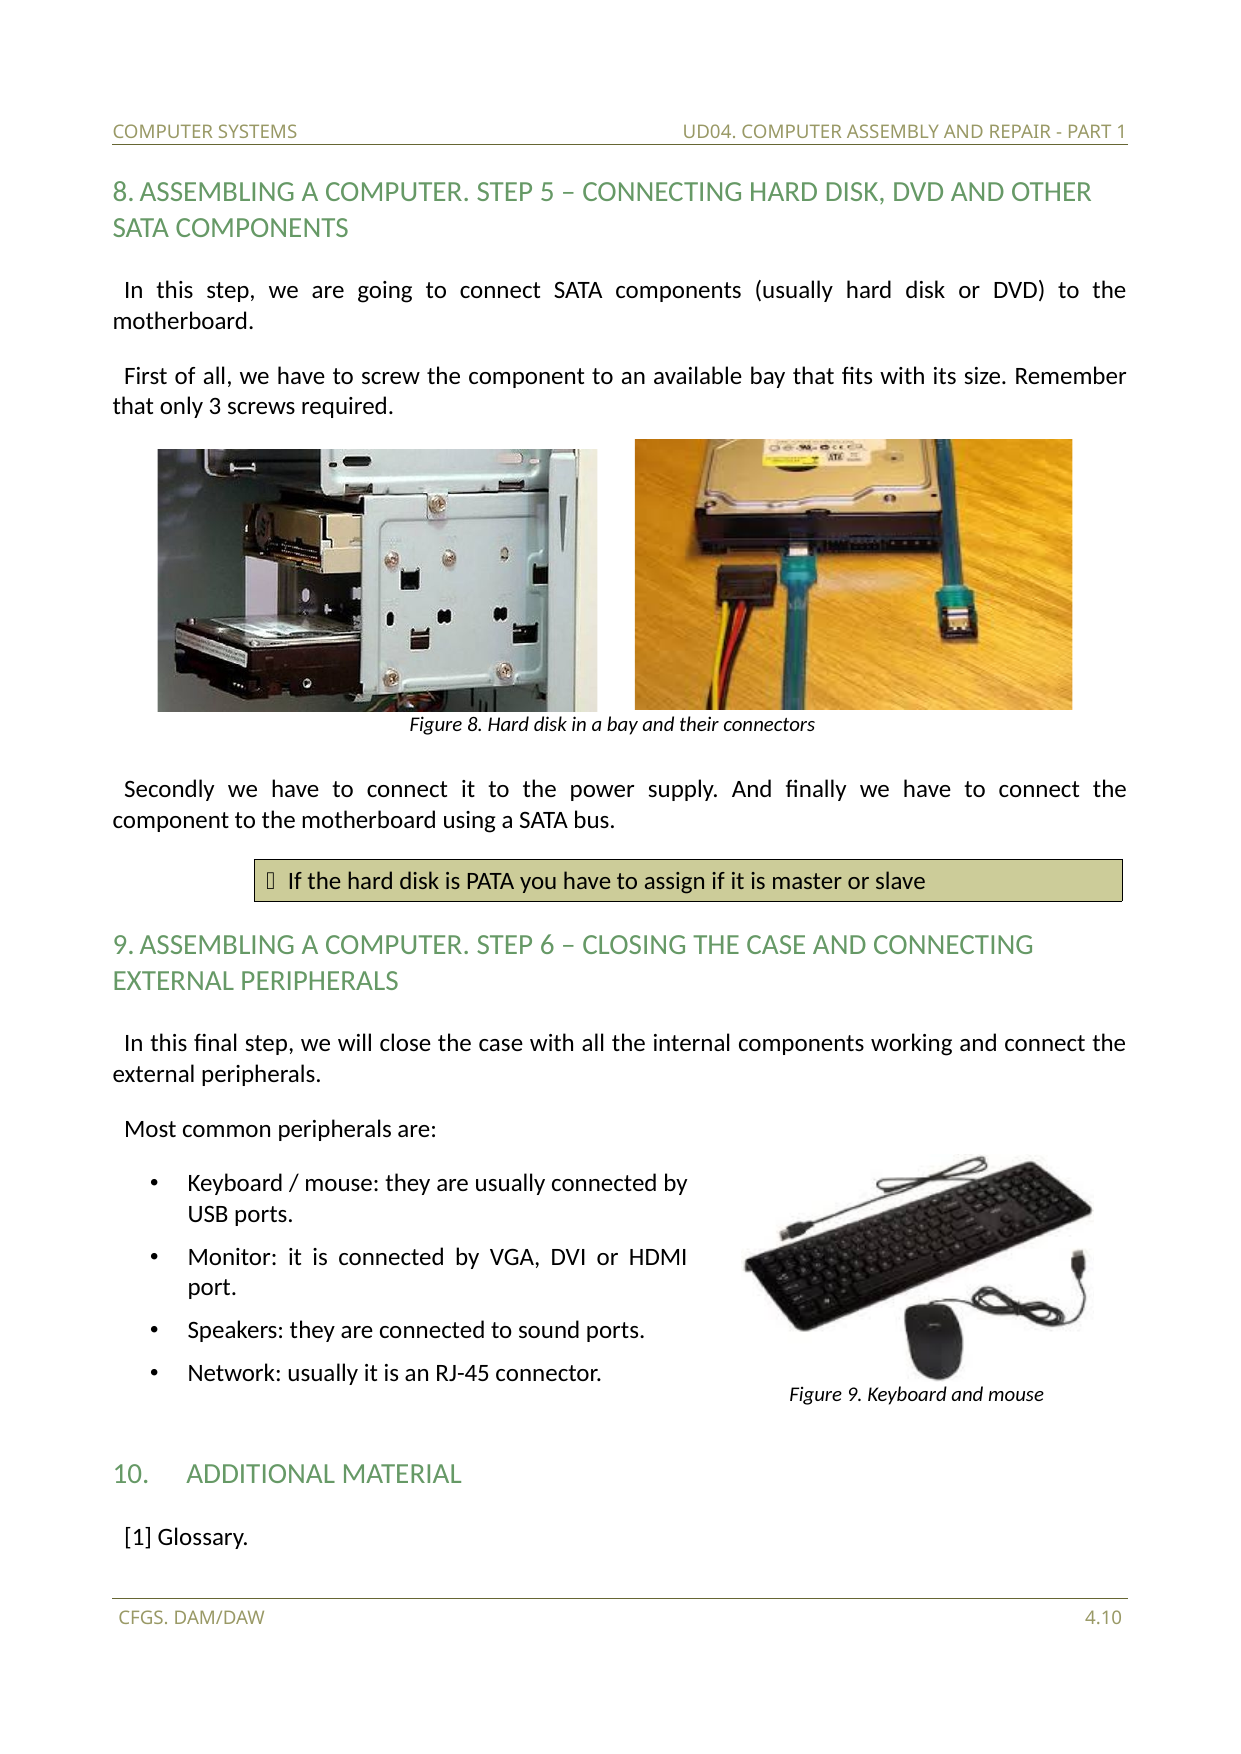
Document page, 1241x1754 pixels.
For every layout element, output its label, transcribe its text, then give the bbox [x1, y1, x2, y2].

picture [634, 439, 1073, 710]
text Most common peripherals are: [112, 1113, 1128, 1143]
list Keyboard / mouse: they are usually connected by USB ports. [150, 1155, 741, 1228]
list Speakers: they are connected to sound ports. [150, 1314, 718, 1345]
list Monitor: it is connected by VGA, DVI or HDMI port. [150, 1241, 718, 1302]
picture [157, 449, 598, 712]
list [1094, 1155, 1128, 1228]
text  If the hard disk is PATA you have to assign if it is master or slave [255, 860, 1122, 901]
text Secondly we have to connect it to the power supply. And finally we have to connect the component to the motherboard using a SATA bus. [112, 439, 1128, 835]
list [718, 1407, 1117, 1422]
subtitle Assembling a computer. Step 6 – Closing the case and connecting external peripherals [112, 926, 1128, 997]
text First of all, we have to screw the component to an available bay that fits with its size. Remember that only 3 screws required. [112, 360, 1128, 421]
text [1] Glossary. [112, 1521, 1128, 1552]
list Figure 9. Keyboard and mouse [718, 1167, 1117, 1407]
text In this step, we are going to connect SATA components (usually hard disk or DVD) to the motherboard. [112, 274, 1128, 336]
subtitle Assembling a computer. Step 5 – Connecting Hard disk, DVD and other SATA components [112, 173, 1128, 244]
text Figure 8. Hard disk in a bay and their connectors [126, 452, 1101, 737]
picture [741, 1154, 1094, 1382]
list Network: usually it is an RJ-45 connector. [150, 1357, 718, 1388]
text In this final step, we will close the case with all the internal components working and connect the external peripherals. [112, 1028, 1128, 1089]
subtitle Additional material [112, 1456, 1128, 1491]
